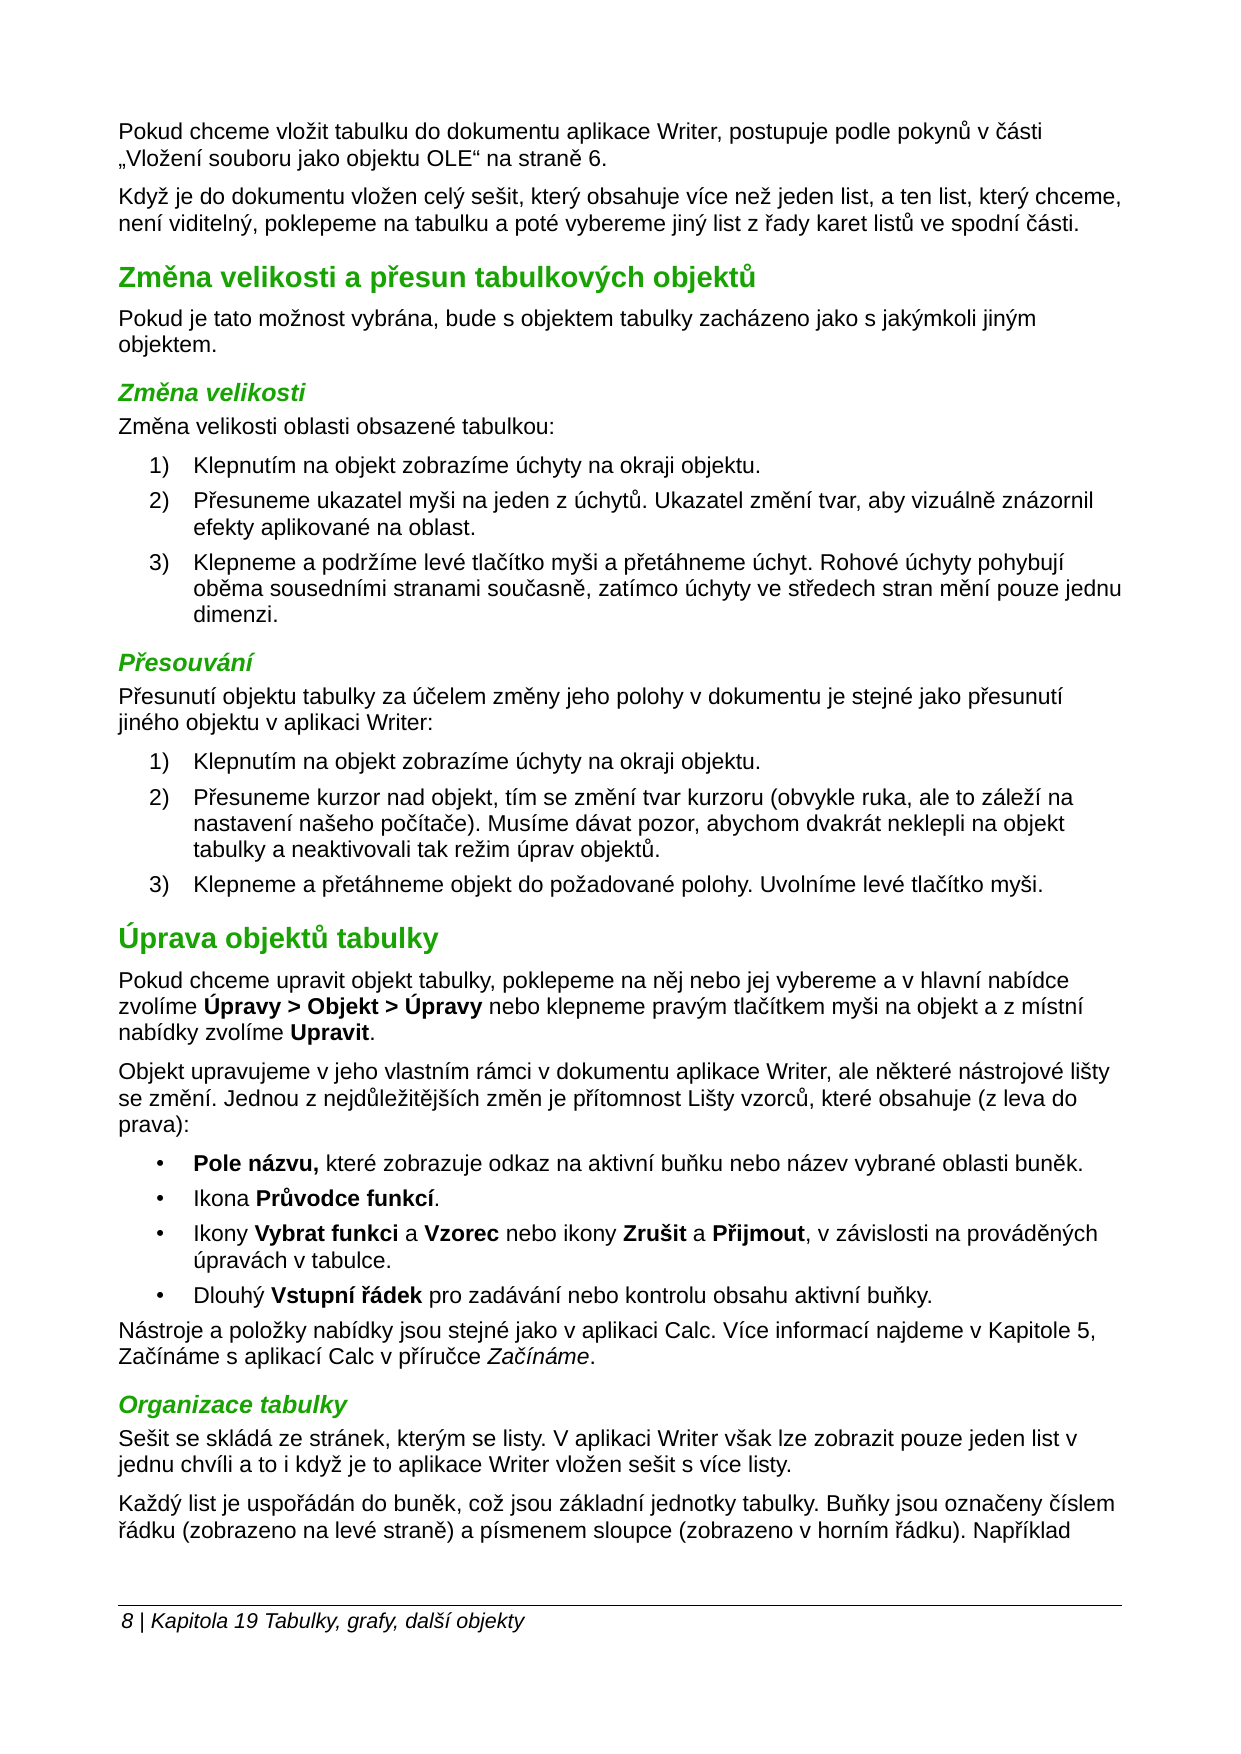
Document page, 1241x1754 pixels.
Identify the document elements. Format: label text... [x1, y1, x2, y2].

list Ikony Vybrat funkci a Vzorec nebo ikony Zrušit a Přijmout, v závislosti na prováděných úpravách v tabulce. [156, 1220, 1122, 1273]
list Přesuneme ukazatel myši na jeden z úchytů. Ukazatel změní tvar, aby vizuálně znázornil efekty aplikované na oblast. [169, 487, 1122, 540]
list Pole názvu, které zobrazuje odkaz na aktivní buňku nebo název vybrané oblasti buněk. [156, 1150, 1122, 1176]
list Klepneme a přetáhneme objekt do požadované polohy. Uvolníme levé tlačítko myši. [169, 871, 1122, 898]
list Ikona Průvodce funkcí. [156, 1185, 1122, 1211]
subtitle Úprava objektů tabulky [118, 921, 1122, 955]
text Objekt upravujeme v jeho vlastním rámci v dokumentu aplikace Writer, ale některé nástrojové lišty se změní. Jednou z nejdůležitějších změn je přítomnost Lišty vzorců, které obsahuje (z leva do prava): [118, 1058, 1122, 1137]
list Klepnutím na objekt zobrazíme úchyty na okraji objektu. [169, 748, 1122, 774]
text Pokud chceme vložit tabulku do dokumentu aplikace Writer, postupuje podle pokynů v části „Vložení souboru jako objektu OLE“ na straně 6. [118, 118, 1122, 171]
text Pokud chceme upravit objekt tabulky, poklepeme na něj nebo jej vybereme a v hlavní nabídce zvolíme Úpravy > Objekt > Úpravy nebo klepneme pravým tlačítkem myši na objekt a z místní nabídky zvolíme Upravit. [118, 967, 1122, 1046]
text Když je do dokumentu vložen celý sešit, který obsahuje více než jeden list, a ten list, který chceme, není viditelný, poklepeme na tabulku a poté vybereme jiný list z řady karet listů ve spodní části. [118, 183, 1122, 236]
text Každý list je uspořádán do buněk, což jsou základní jednotky tabulky. Buňky jsou označeny číslem řádku (zobrazeno na levé straně) a písmenem sloupce (zobrazeno v horním řádku). Například [118, 1490, 1122, 1543]
list Přesunutí objektu tabulky za účelem změny jeho polohy v dokumentu je stejné jako přesunutí jiného objektu v aplikaci Writer: [118, 683, 1122, 736]
list Přesuneme kurzor nad objekt, tím se změní tvar kurzoru (obvykle ruka, ale to záleží na nastavení našeho počítače). Musíme dávat pozor, abychom dvakrát neklepli na objekt tabulky a neaktivovali tak režim úprav objektů. [169, 783, 1122, 862]
subtitle Změna velikosti [118, 378, 1122, 407]
text Sešit se skládá ze stránek, kterým se listy. V aplikaci Writer však lze zobrazit pouze jeden list v jednu chvíli a to i když je to aplikace Writer vložen sešit s více listy. [118, 1425, 1122, 1478]
list Klepnutím na objekt zobrazíme úchyty na okraji objektu. [169, 452, 1122, 478]
text Nástroje a položky nabídky jsou stejné jako v aplikaci Calc. Více informací najdeme v Kapitole 5, Začínáme s aplikací Calc v příručce Začínáme. [118, 1317, 1122, 1370]
subtitle Přesouvání [118, 648, 1122, 677]
list Klepneme a podržíme levé tlačítko myši a přetáhneme úchyt. Rohové úchyty pohybují oběma sousedními stranami současně, zatímco úchyty ve středech stran mění pouze jednu dimenzi. [169, 549, 1122, 628]
text Pokud je tato možnost vybrána, bude s objektem tabulky zacházeno jako s jakýmkoli jiným objektem. [118, 305, 1122, 358]
subtitle Změna velikosti a přesun tabulkových objektů [118, 260, 1122, 293]
subtitle Organizace tabulky [118, 1390, 1122, 1419]
list Dlouhý Vstupní řádek pro zadávání nebo kontrolu obsahu aktivní buňky. [156, 1282, 1122, 1308]
list Změna velikosti oblasti obsazené tabulkou: [118, 413, 1122, 439]
